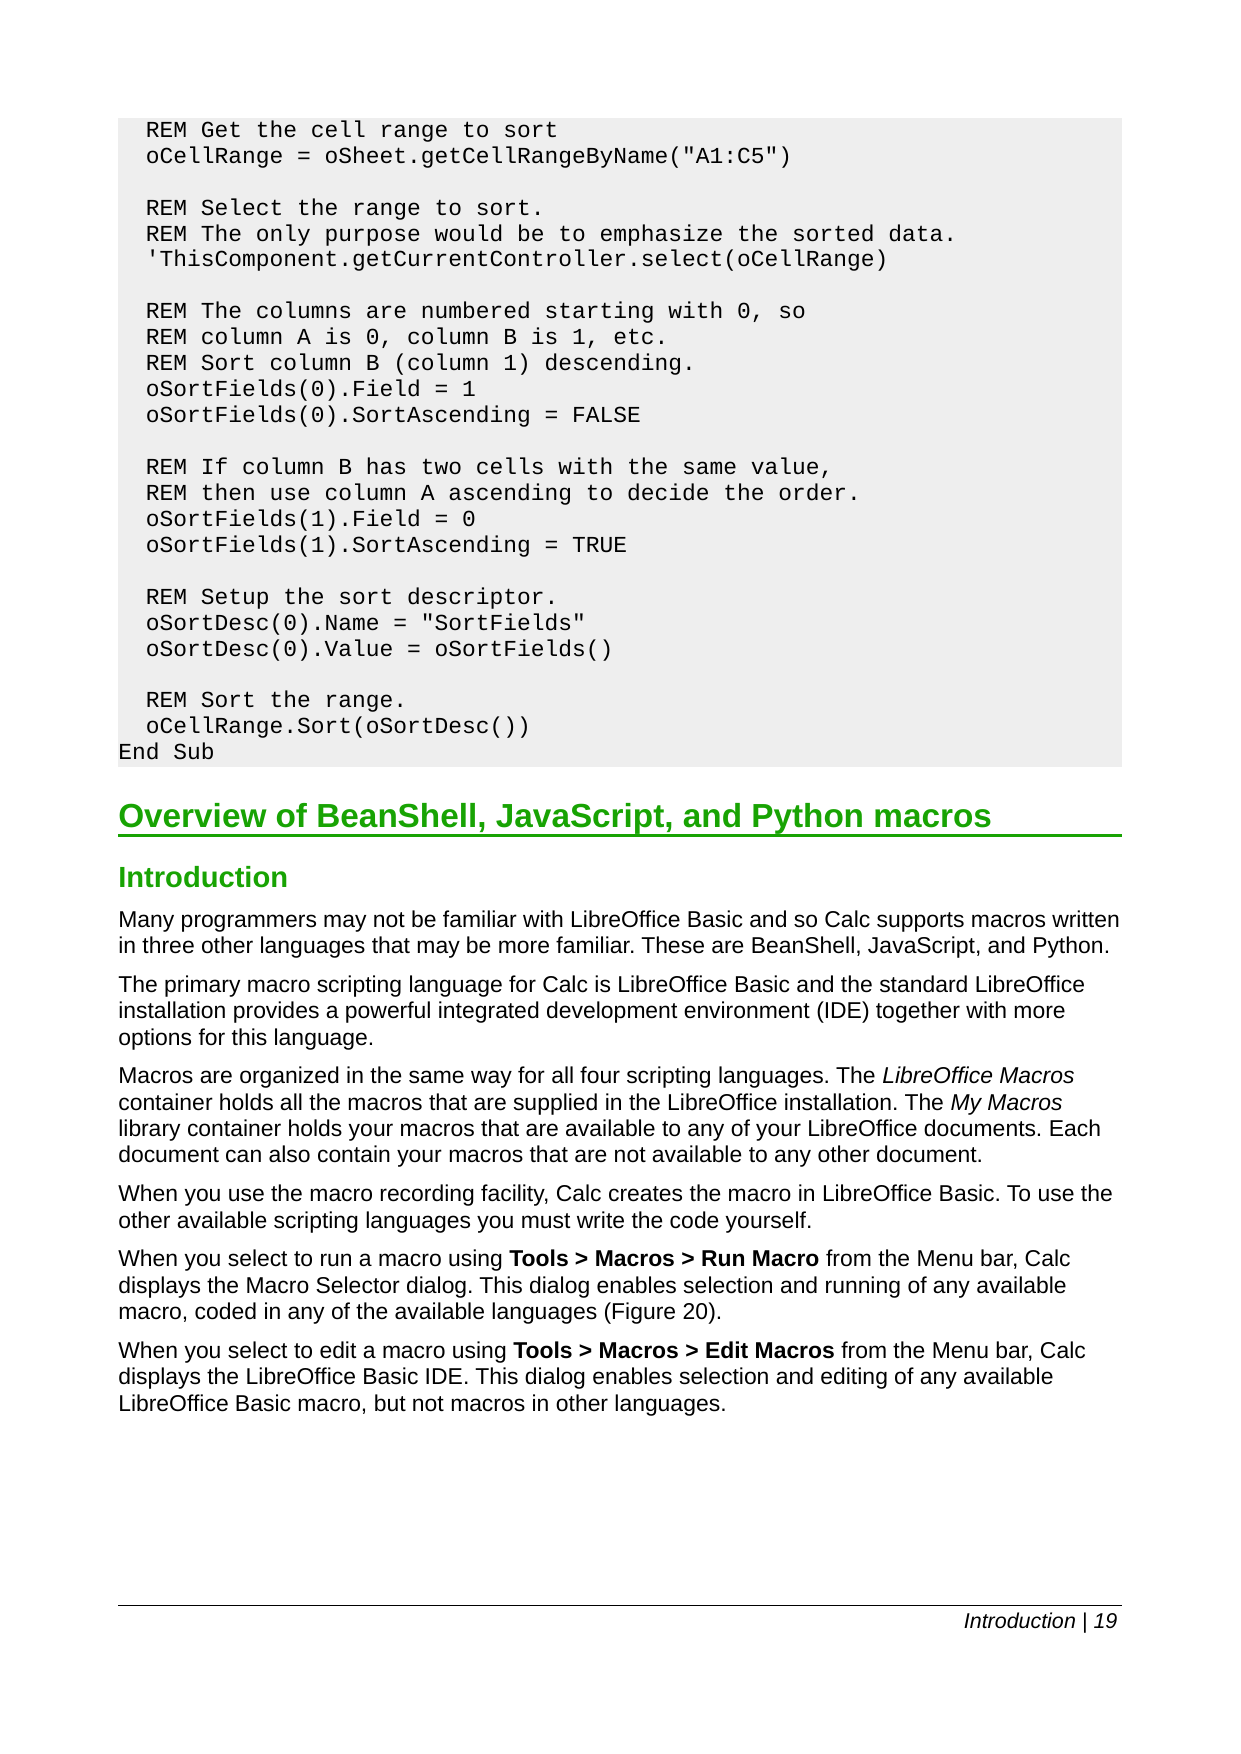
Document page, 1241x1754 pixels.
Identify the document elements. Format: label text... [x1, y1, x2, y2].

text The primary macro scripting language for Calc is LibreOffice Basic and the standard LibreOffice installation provides a powerful integrated development environment (IDE) together with more options for this language. [118, 971, 1122, 1050]
text Many programmers may not be familiar with LibreOffice Basic and so Calc supports macros written in three other languages that may be more familiar. These are BeanShell, JavaScript, and Python. [118, 906, 1122, 958]
text When you select to edit a macro using Tools > Macros > Edit Macros from the Menu bar, Calc displays the LibreOffice Basic IDE. This dialog enables selection and editing of any available LibreOffice Basic macro, but not macros in other languages. [118, 1337, 1122, 1416]
subtitle Overview of BeanShell, JavaScript, and Python macros [118, 796, 1122, 834]
text When you use the macro recording facility, Calc creates the macro in LibreOffice Basic. To use the other available scripting languages you must write the code yourself. [118, 1180, 1122, 1233]
subtitle Introduction [118, 860, 1122, 894]
text When you select to run a macro using Tools > Macros > Run Macro from the Menu bar, Calc displays the Macro Selector dialog. This dialog enables selection and running of any available macro, coded in any of the available languages (Figure 20). [118, 1245, 1122, 1324]
text REM Get the cell range to sort oCellRange = oSheet.getCellRangeByName("A1:C5") REM Select the range to sort. REM The only purpose would be to emphasize the sorted data. 'ThisComponent.getCurrentController.select(oCellRange) REM The columns are numbered starting with 0, so REM column A is 0, column B is 1, etc. REM Sort column B (column 1) descending. oSortFields(0).Field = 1 oSortFields(0).SortAscending = FALSE REM If column B has two cells with the same value, REM then use column A ascending to decide the order. oSortFields(1).Field = 0 oSortFields(1).SortAscending = TRUE REM Setup the sort descriptor. oSortDesc(0).Name = "SortFields" oSortDesc(0).Value = oSortFields() REM Sort the range. oCellRange.Sort(oSortDesc()) End Sub [118, 118, 1122, 767]
text Macros are organized in the same way for all four scripting languages. The LibreOffice Macros container holds all the macros that are supplied in the LibreOffice installation. The My Macros library container holds your macros that are available to any of your LibreOffice documents. Each document can also contain your macros that are not available to any other document. [118, 1062, 1122, 1168]
